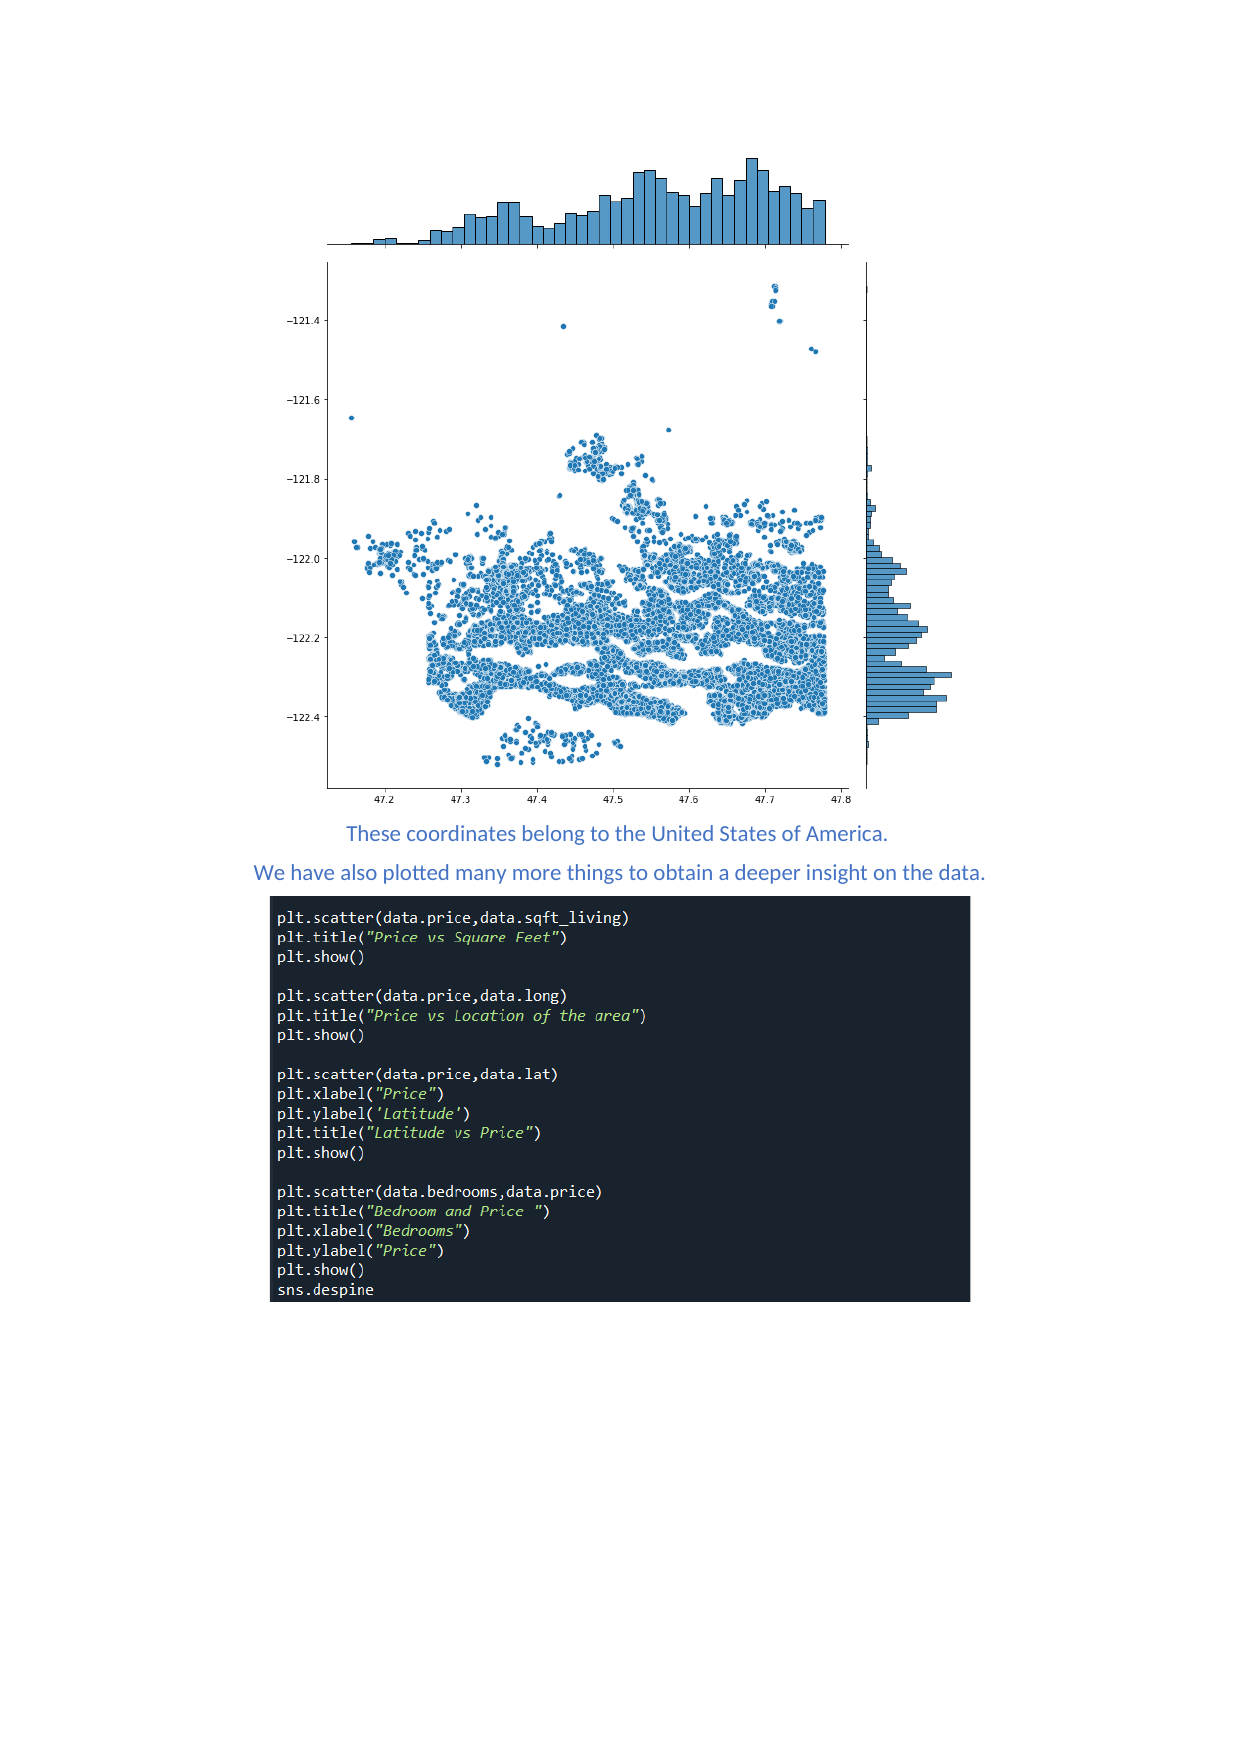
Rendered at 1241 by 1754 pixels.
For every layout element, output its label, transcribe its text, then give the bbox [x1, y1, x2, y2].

text These coordinates belong to the United States of America. [177, 819, 1063, 848]
text We have also plotted many more things to obtain a deeper insight on the data. [177, 858, 1063, 886]
